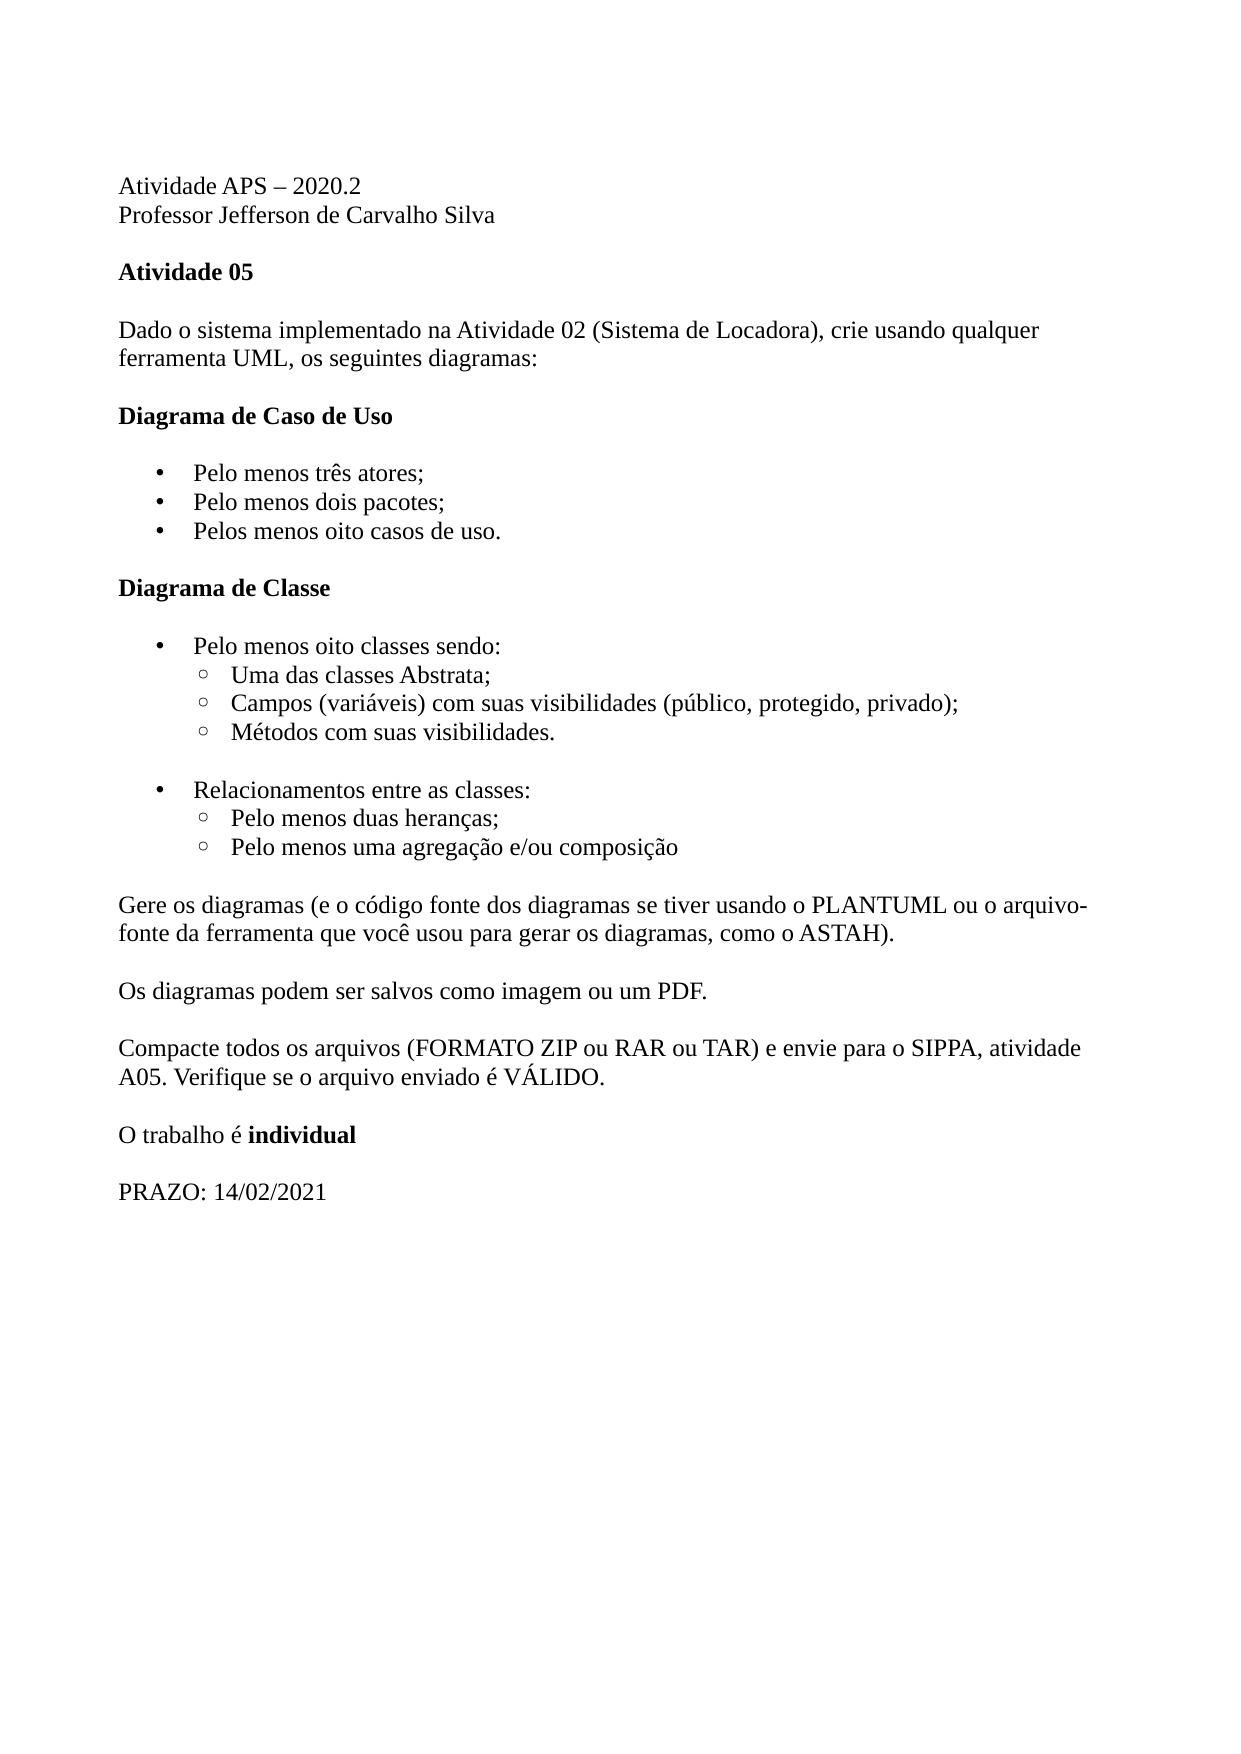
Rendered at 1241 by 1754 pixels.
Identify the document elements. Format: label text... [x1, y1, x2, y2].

text Os diagramas podem ser salvos como imagem ou um PDF. [118, 976, 1122, 1005]
list Pelo menos dois pacotes; [156, 487, 1122, 516]
list Pelo menos duas heranças; [193, 803, 1122, 832]
text Diagrama de Caso de Uso [118, 401, 1122, 430]
text Gere os diagramas (e o código fonte dos diagramas se tiver usando o PLANTUML ou o arquivo-fonte da ferramenta que você usou para gerar os diagramas, como o ASTAH). [118, 890, 1122, 947]
list Campos (variáveis) com suas visibilidades (público, protegido, privado); [193, 688, 1122, 717]
list Relacionamentos entre as classes: [156, 775, 1122, 803]
list Pelo menos oito classes sendo: [156, 631, 1122, 660]
text Dado o sistema implementado na Atividade 02 (Sistema de Locadora), crie usando qualquer ferramenta UML, os seguintes diagramas: [118, 315, 1122, 372]
text Compacte todos os arquivos (FORMATO ZIP ou RAR ou TAR) e envie para o SIPPA, atividade A05. Verifique se o arquivo enviado é VÁLIDO. [118, 1033, 1122, 1091]
text Atividade APS – 2020.2 [118, 171, 1122, 200]
text Professor Jefferson de Carvalho Silva [118, 200, 1122, 228]
list Pelos menos oito casos de uso. [156, 516, 1122, 545]
list Uma das classes Abstrata; [193, 660, 1122, 688]
text Atividade 05 [118, 257, 1122, 286]
list Métodos com suas visibilidades. [193, 717, 1122, 746]
list Pelo menos três atores; [156, 458, 1122, 487]
text Diagrama de Classe [118, 573, 1122, 602]
list Pelo menos uma agregação e/ou composição [193, 832, 1122, 861]
text PRAZO: 14/02/2021 [118, 1177, 1122, 1206]
text O trabalho é individual [118, 1120, 1122, 1148]
